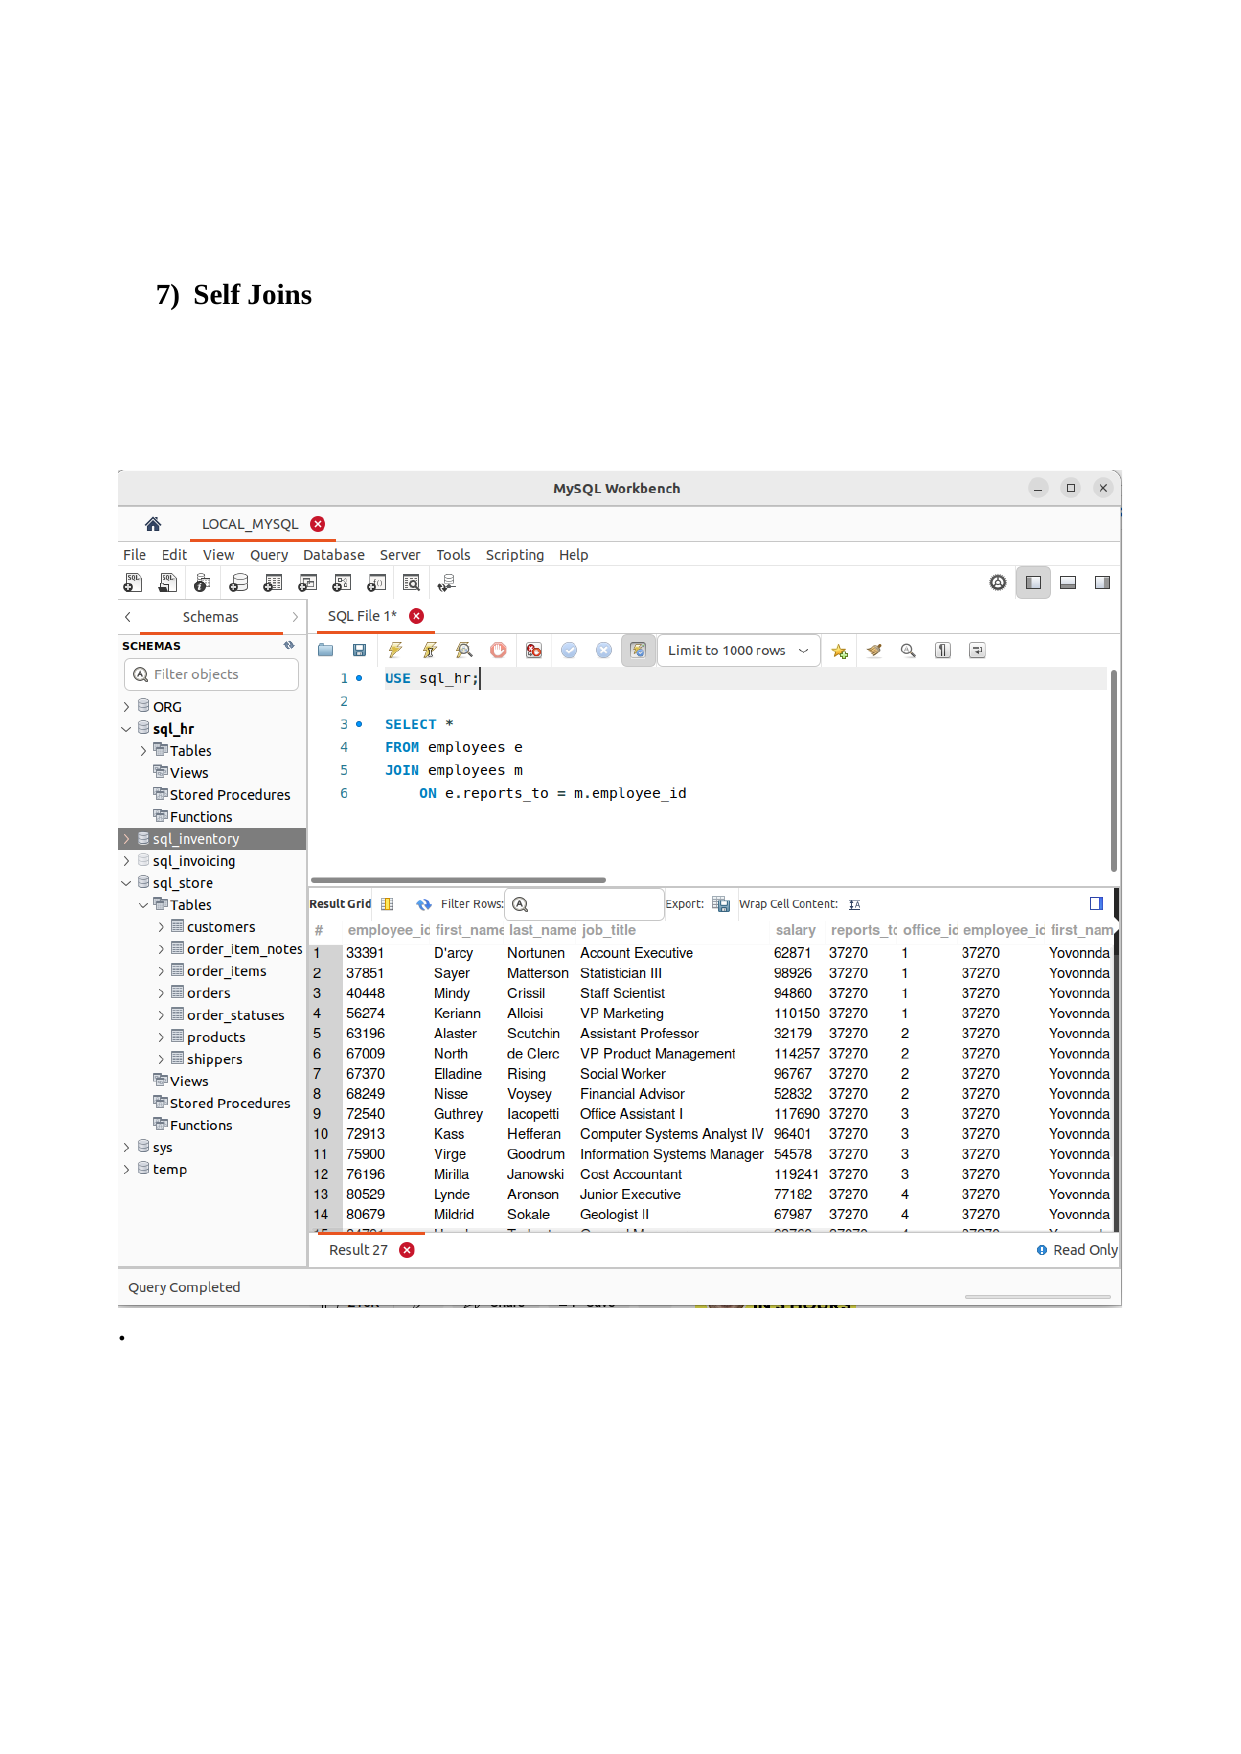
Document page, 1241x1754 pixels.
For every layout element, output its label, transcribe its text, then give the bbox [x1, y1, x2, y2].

text . [118, 1308, 1122, 1346]
picture [118, 470, 1123, 1308]
list Self Joins [156, 277, 1122, 311]
